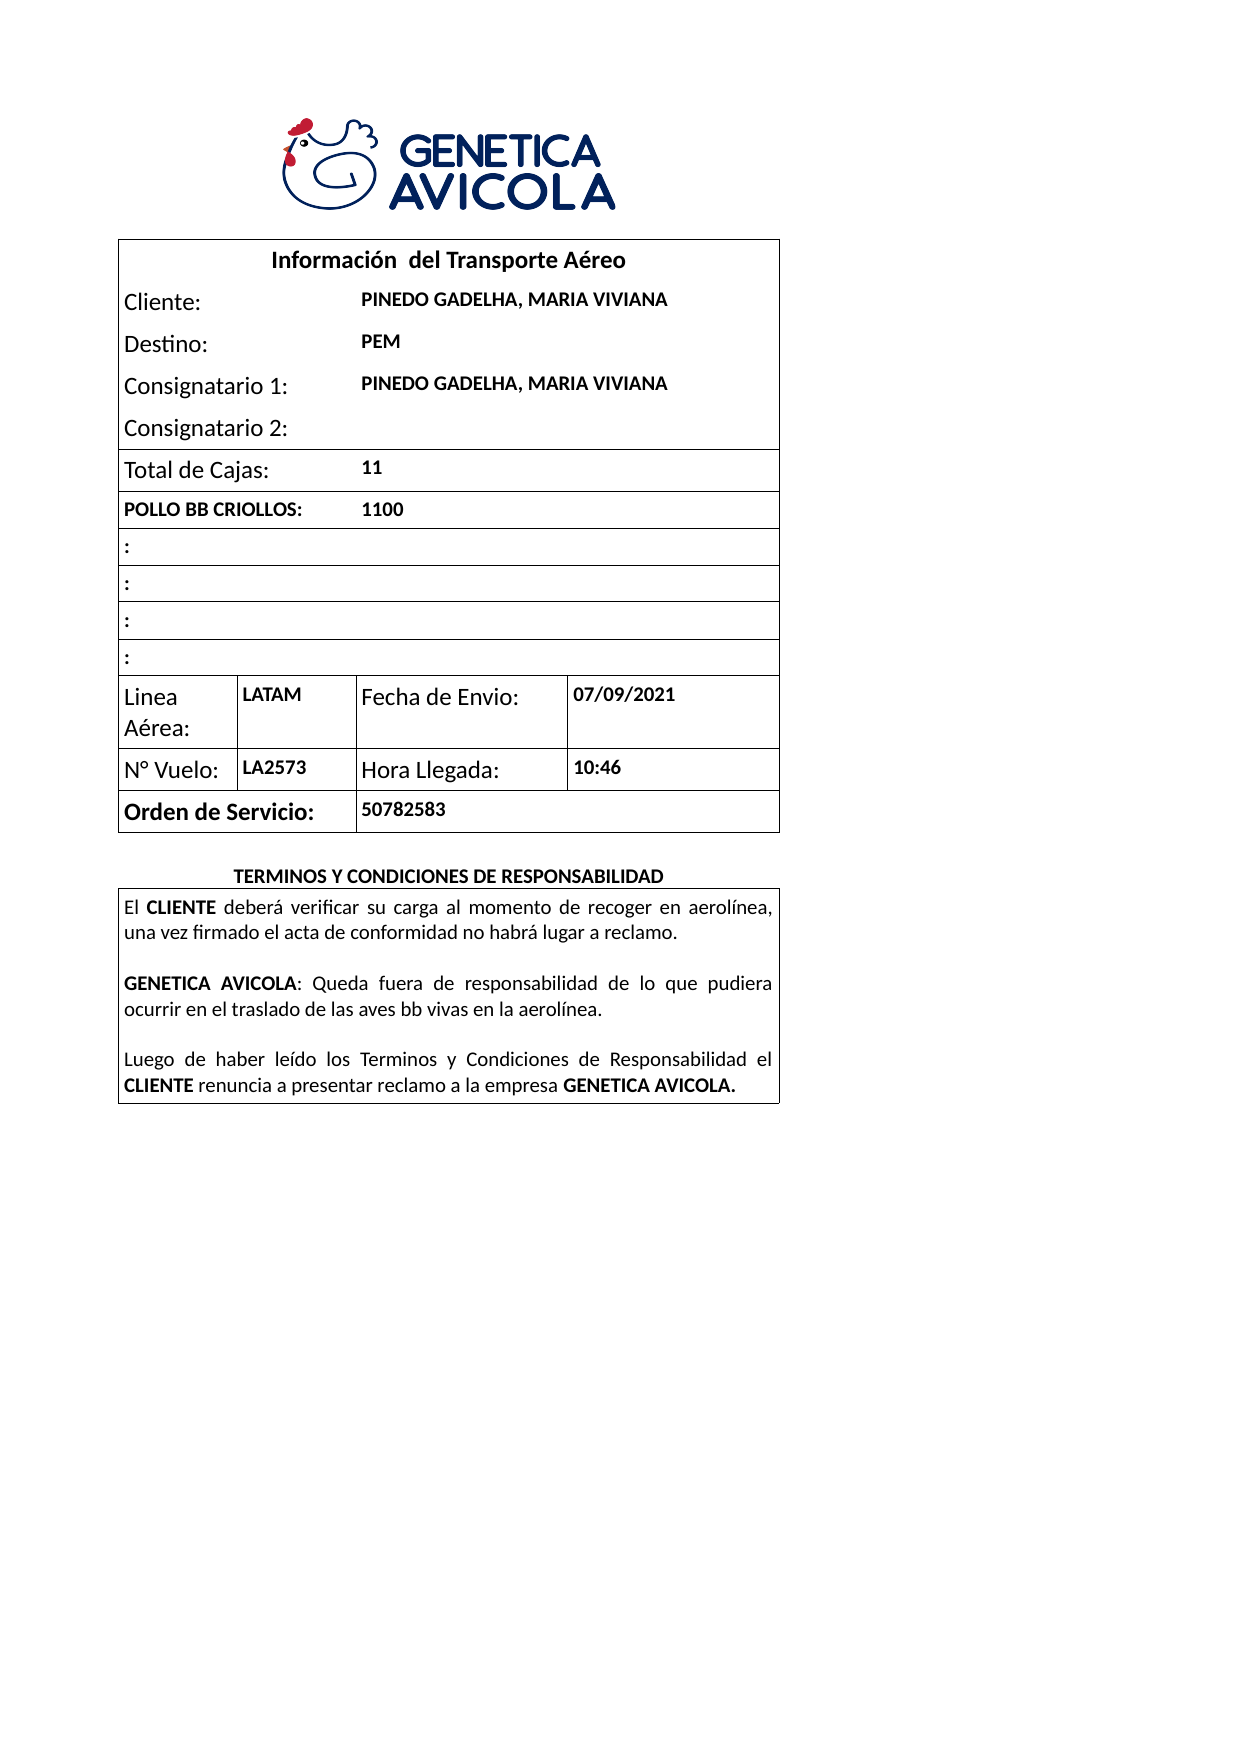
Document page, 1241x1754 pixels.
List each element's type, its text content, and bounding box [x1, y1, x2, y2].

table_cell 11 [356, 450, 779, 491]
table_cell 07/09/2021 [568, 676, 779, 748]
picture [282, 118, 616, 210]
table_cell Destino: [119, 323, 356, 364]
table_cell Cliente: [119, 281, 356, 322]
table_cell LATAM [238, 676, 356, 748]
table_cell El CLIENTE deberá verificar su carga al momento de recoger en aerolínea, una vez firmado el acta de conformidad no habrá lugar a reclamo. GENETICA AVICOLA: Queda fuera de responsabilidad de lo que pudiera ocurrir en el traslado de las aves bb vivas en la aerolínea. Luego de haber leído los Terminos y Condiciones de Responsabilidad el CLIENTE renuncia a presentar reclamo a la empresa GENETICA AVICOLA. [119, 889, 779, 1103]
table_cell POLLO BB CRIOLLOS: [119, 492, 356, 527]
table_cell [356, 406, 779, 448]
table_cell Total de Cajas: [119, 450, 356, 491]
table_cell LA2573 [238, 749, 356, 790]
table_cell [356, 640, 779, 675]
table_cell [356, 529, 779, 564]
table_cell Orden de Servicio: [119, 791, 356, 832]
table_cell : [119, 529, 356, 564]
table_cell 10:46 [568, 749, 779, 790]
table_cell Fecha de Envio: [357, 676, 567, 748]
table_cell Consignatario 1: [119, 365, 356, 406]
table_cell : [119, 566, 356, 601]
table_cell Linea Aérea: [119, 676, 237, 748]
table_cell PINEDO GADELHA, MARIA VIVIANA [356, 365, 779, 406]
table_cell 1100 [356, 492, 779, 527]
table_cell : [119, 602, 356, 638]
table_header Información del Transporte Aéreo [119, 240, 779, 281]
table_cell [356, 566, 779, 601]
table_cell TERMINOS Y CONDICIONES DE RESPONSABILIDAD [118, 833, 779, 888]
table_cell [356, 602, 779, 638]
table_cell PEM [356, 323, 779, 364]
table_cell Consignatario 2: [119, 406, 356, 448]
table_cell Hora Llegada: [357, 749, 567, 790]
table_cell PINEDO GADELHA, MARIA VIVIANA [356, 281, 779, 322]
table_cell : [119, 640, 356, 675]
table_cell N° Vuelo: [119, 749, 237, 790]
table_cell 50782583 [357, 791, 779, 832]
